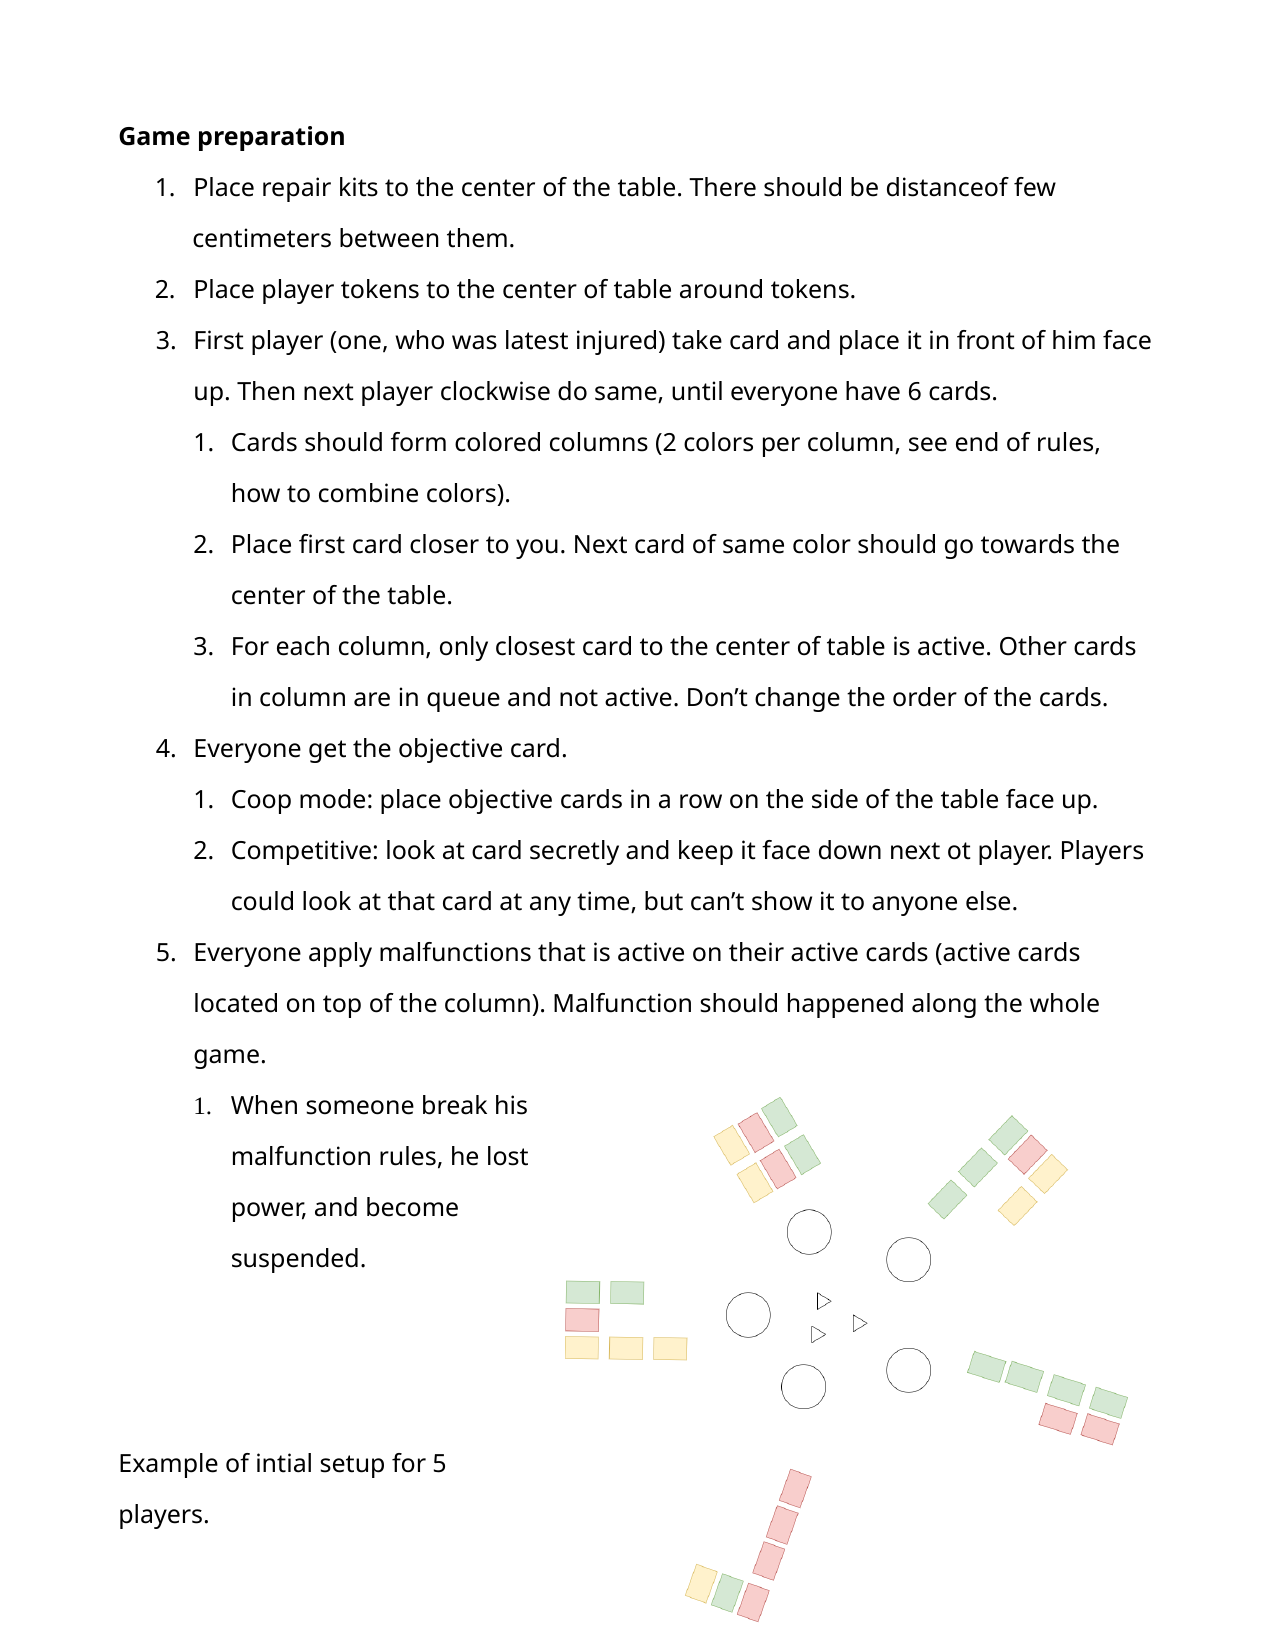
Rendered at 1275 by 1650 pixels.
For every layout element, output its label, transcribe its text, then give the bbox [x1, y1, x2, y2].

list Everyone get the objective card. [156, 731, 1157, 765]
list For each column, only closest card to the center of table is active. Other cards in column are in queue and not active. Don’t change the order of the cards. [193, 628, 1157, 714]
list First player (one, who was latest injured) take card and place it in front of him face up. Then next player clockwise do same, until everyone have 6 cards. [156, 322, 1157, 407]
list Everyone apply malfunctions that is active on their active cards (active cards located on top of the column). Malfunction should happened along the whole game. [156, 935, 1157, 1071]
list When someone break his malfunction rules, he lost power, and become suspended. [193, 1088, 537, 1275]
list Competitive: look at card secretly and keep it face down next ot player. Players could look at that card at any time, but can’t show it to anyone else. [193, 833, 1157, 918]
text Example of intial setup for 5 players. [118, 1445, 537, 1530]
list Place first card closer to you. Next card of same color should go towards the center of the table. [193, 526, 1157, 612]
list Cards should form colored columns (2 colors per column, see end of rules, how to combine colors). [193, 424, 1157, 509]
list Place repair kits to the center of the table. There should be distanceof few centimeters between them. [154, 169, 1157, 254]
list Coop mode: place objective cards in a row on the side of the table face up. [193, 782, 1157, 816]
picture [537, 1070, 1155, 1650]
text Game preparation [118, 118, 1157, 152]
list Place player tokens to the center of table around tokens. [154, 271, 1157, 305]
